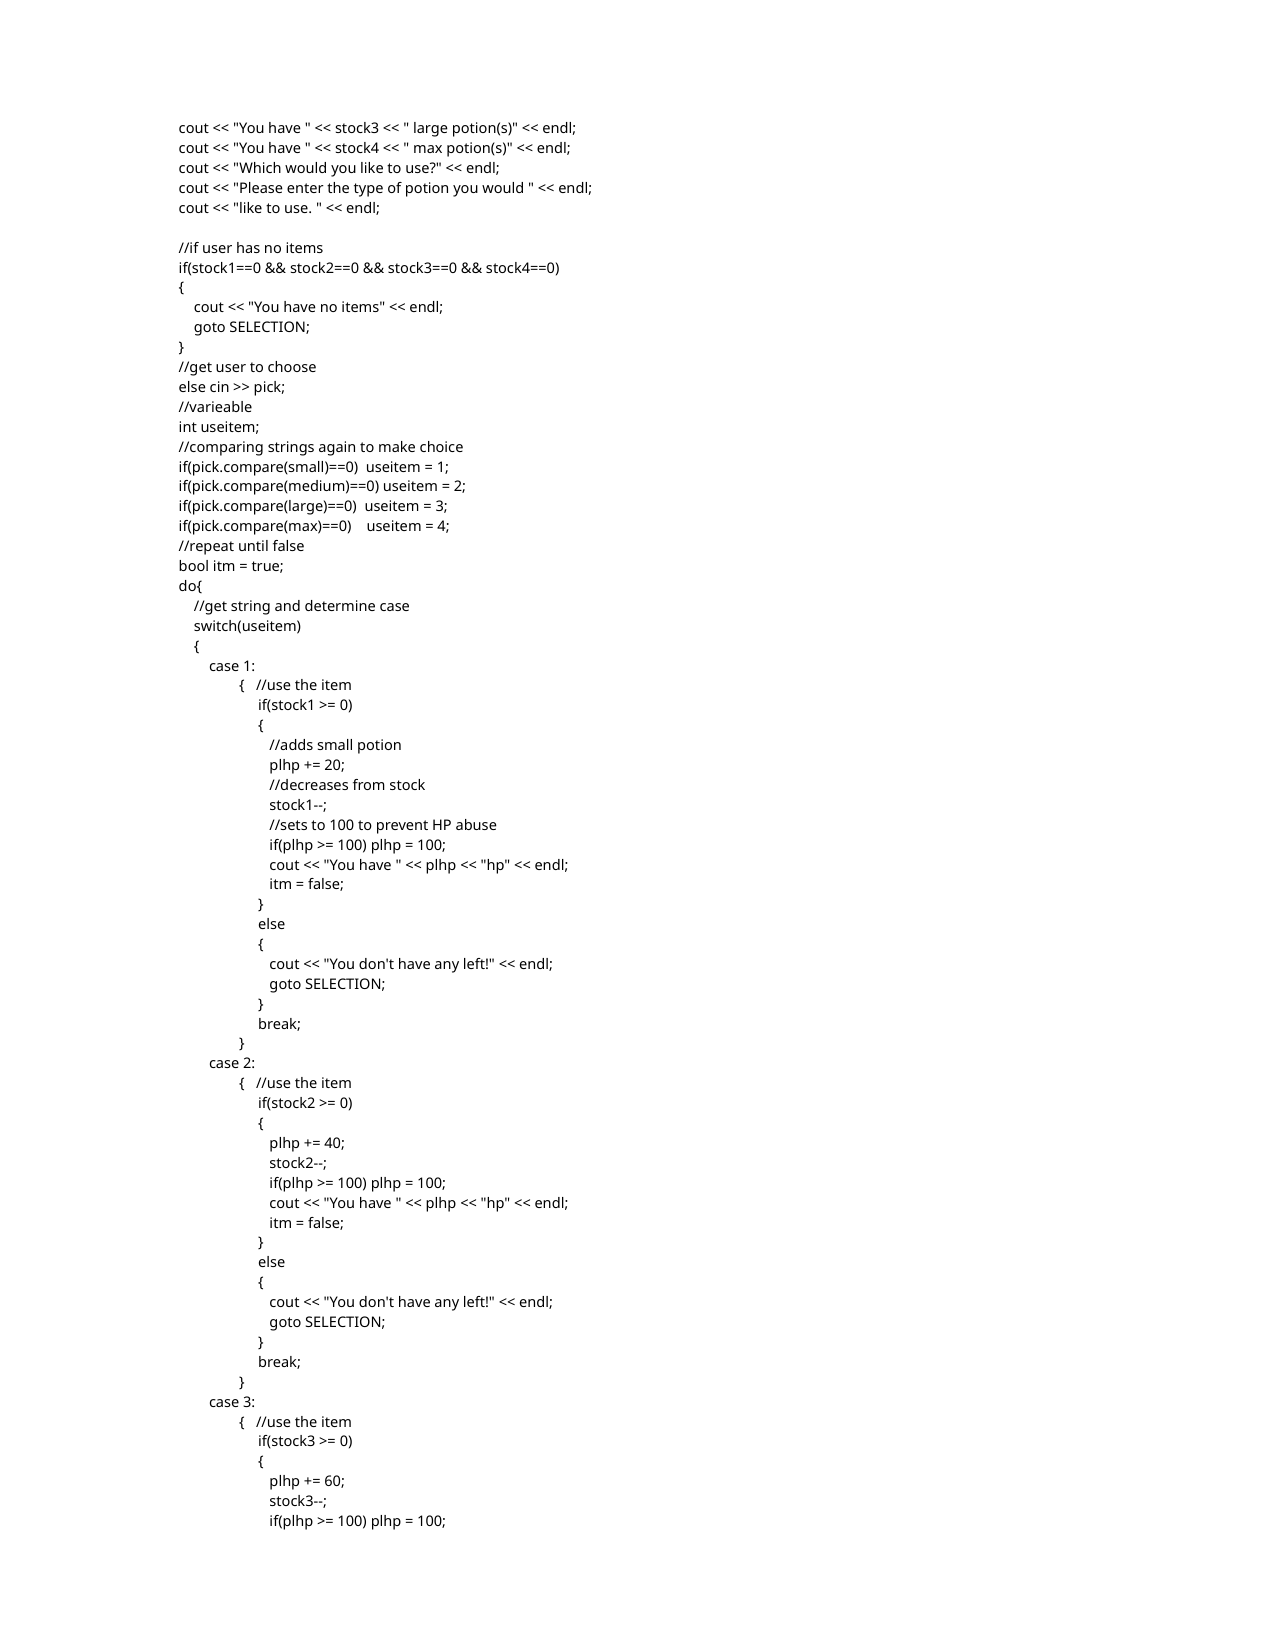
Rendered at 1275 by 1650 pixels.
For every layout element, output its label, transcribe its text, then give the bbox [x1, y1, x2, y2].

text { [118, 715, 1157, 735]
text goto SELECTION; [118, 1312, 1157, 1332]
text } [118, 894, 1157, 914]
text cout << "like to use. " << endl; [118, 198, 1157, 218]
text cout << "Which would you like to use?" << endl; [118, 158, 1157, 178]
text //if user has no items [118, 237, 1157, 257]
text case 1: [118, 655, 1157, 675]
text { //use the item [118, 675, 1157, 695]
text itm = false; [118, 874, 1157, 894]
text if(stock3 >= 0) [118, 1431, 1157, 1451]
text goto SELECTION; [118, 317, 1157, 337]
text cout << "You have " << stock4 << " max potion(s)" << endl; [118, 138, 1157, 158]
text if(pick.compare(small)==0) useitem = 1; [118, 456, 1157, 476]
text if(plhp >= 100) plhp = 100; [118, 834, 1157, 854]
text break; [118, 1352, 1157, 1372]
text if(pick.compare(medium)==0) useitem = 2; [118, 476, 1157, 496]
text do{ [118, 576, 1157, 596]
text plhp += 20; [118, 755, 1157, 775]
text //sets to 100 to prevent HP abuse [118, 814, 1157, 834]
text cout << "Please enter the type of potion you would " << endl; [118, 178, 1157, 198]
text itm = false; [118, 1212, 1157, 1232]
text } [118, 993, 1157, 1013]
text break; [118, 1013, 1157, 1033]
text cout << "You have no items" << endl; [118, 297, 1157, 317]
text if(stock1 >= 0) [118, 695, 1157, 715]
text switch(useitem) [118, 616, 1157, 635]
text { [118, 1272, 1157, 1292]
text //adds small potion [118, 735, 1157, 755]
text cout << "You don't have any left!" << endl; [118, 954, 1157, 974]
text { [118, 1113, 1157, 1133]
text if(plhp >= 100) plhp = 100; [118, 1511, 1157, 1531]
text if(plhp >= 100) plhp = 100; [118, 1173, 1157, 1192]
text if(pick.compare(large)==0) useitem = 3; [118, 496, 1157, 516]
text { //use the item [118, 1411, 1157, 1431]
text cout << "You have " << stock3 << " large potion(s)" << endl; [118, 118, 1157, 138]
text if(stock1==0 && stock2==0 && stock3==0 && stock4==0) [118, 257, 1157, 277]
text //decreases from stock [118, 775, 1157, 794]
text } [118, 1232, 1157, 1252]
text int useitem; [118, 417, 1157, 436]
text cout << "You have " << plhp << "hp" << endl; [118, 854, 1157, 874]
text if(pick.compare(max)==0) useitem = 4; [118, 516, 1157, 536]
text case 3: [118, 1391, 1157, 1411]
text } [118, 337, 1157, 357]
text } [118, 1033, 1157, 1053]
text } [118, 1372, 1157, 1391]
text { [118, 635, 1157, 655]
text //comparing strings again to make choice [118, 436, 1157, 456]
text if(stock2 >= 0) [118, 1093, 1157, 1113]
text { [118, 277, 1157, 297]
text stock2--; [118, 1153, 1157, 1173]
text stock3--; [118, 1491, 1157, 1511]
text else cin >> pick; [118, 377, 1157, 397]
text cout << "You don't have any left!" << endl; [118, 1292, 1157, 1312]
text { //use the item [118, 1073, 1157, 1093]
text { [118, 1451, 1157, 1471]
text bool itm = true; [118, 556, 1157, 576]
text } [118, 1332, 1157, 1352]
text goto SELECTION; [118, 974, 1157, 993]
text //get string and determine case [118, 596, 1157, 616]
text case 2: [118, 1053, 1157, 1073]
text plhp += 60; [118, 1471, 1157, 1491]
text else [118, 1252, 1157, 1272]
text { [118, 934, 1157, 954]
text //varieable [118, 397, 1157, 417]
text stock1--; [118, 794, 1157, 814]
text //get user to choose [118, 357, 1157, 377]
text cout << "You have " << plhp << "hp" << endl; [118, 1192, 1157, 1212]
text plhp += 40; [118, 1133, 1157, 1153]
text //repeat until false [118, 536, 1157, 556]
text else [118, 914, 1157, 934]
